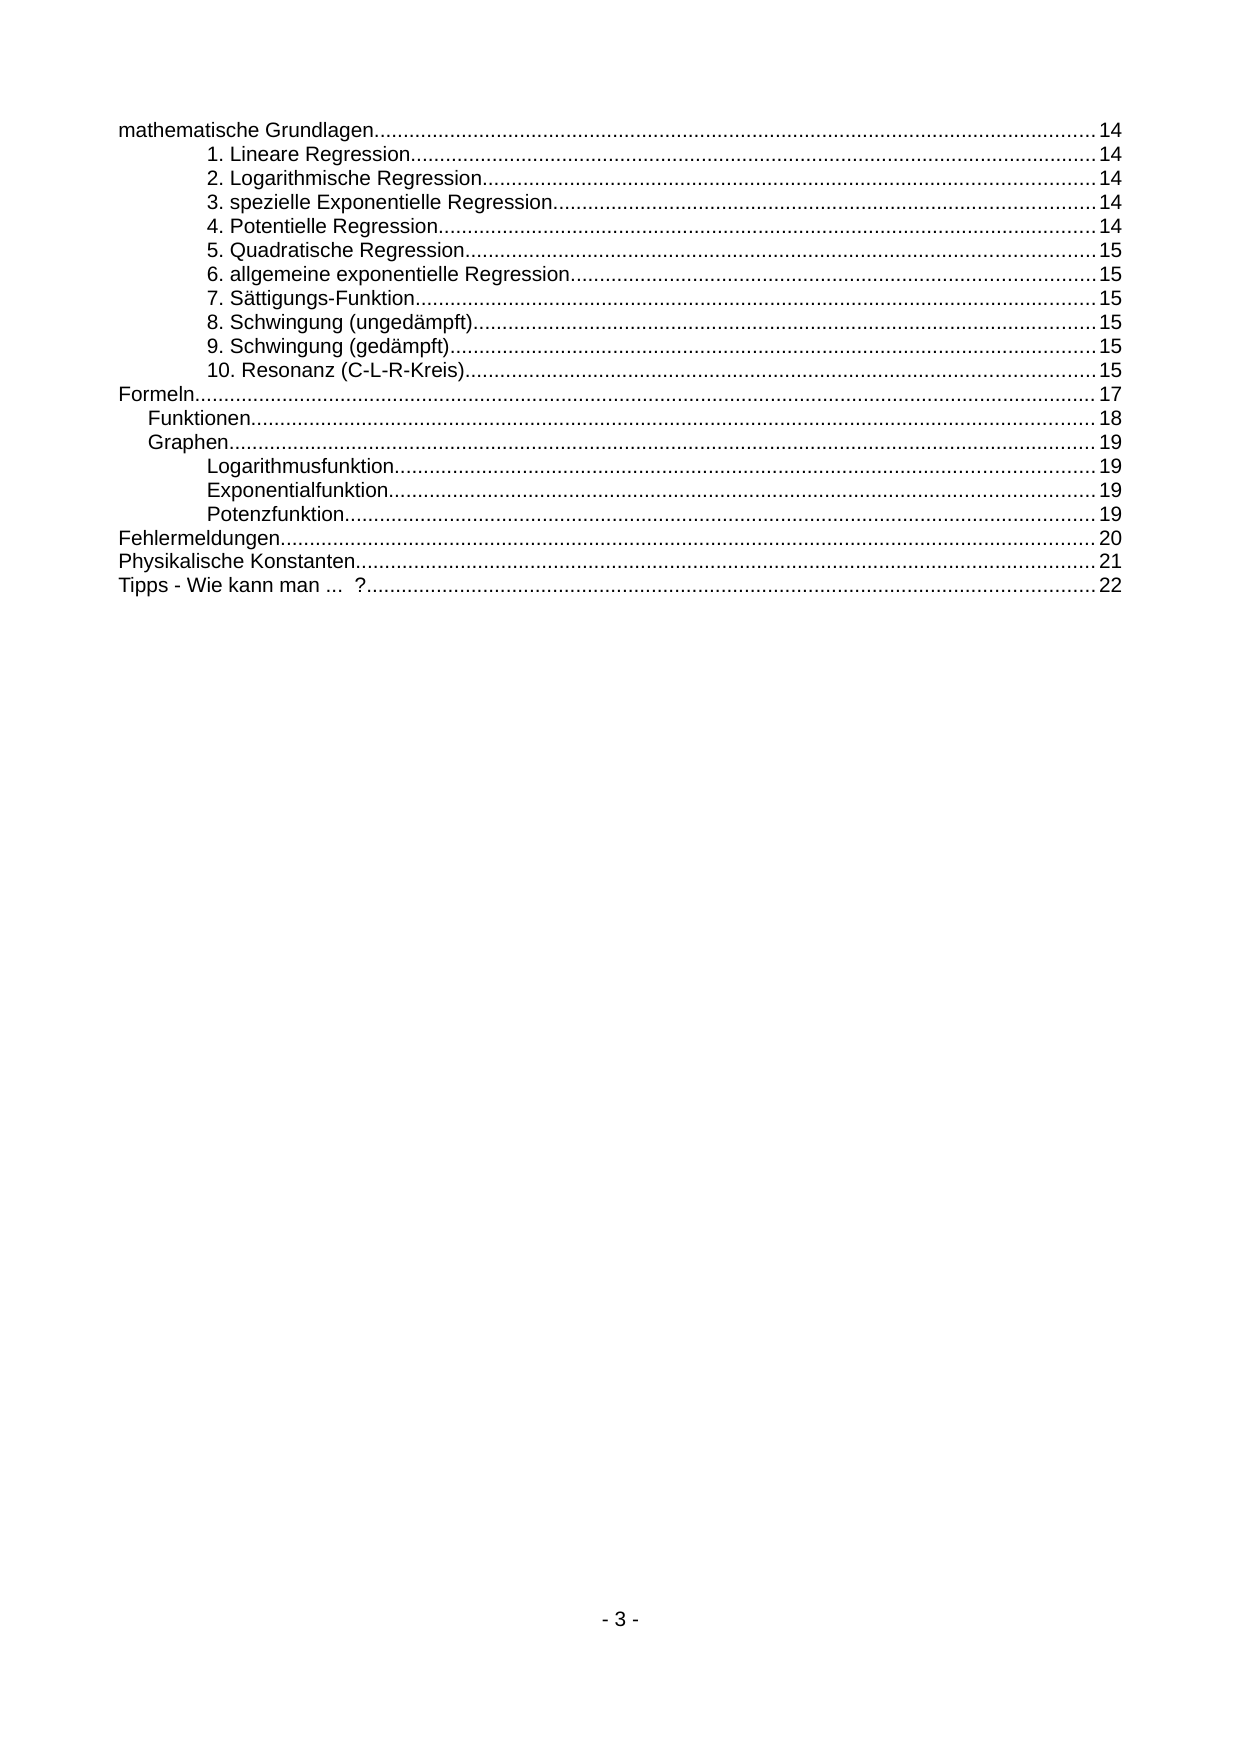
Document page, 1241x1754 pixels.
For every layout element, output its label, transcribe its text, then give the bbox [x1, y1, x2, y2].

text Funktionen 18 [148, 406, 1122, 429]
text Formeln 17 [118, 382, 1122, 406]
text 1. Lineare Regression 14 [207, 142, 1122, 166]
text 2. Logarithmische Regression 14 [207, 166, 1122, 190]
text Logarithmusfunktion 19 [207, 453, 1122, 477]
text 9. Schwingung (gedämpft) 15 [207, 334, 1122, 358]
text 7. Sättigungs-Funktion 15 [207, 286, 1122, 310]
text 8. Schwingung (ungedämpft) 15 [207, 310, 1122, 334]
text 3. spezielle Exponentielle Regression 14 [207, 190, 1122, 214]
text mathematische Grundlagen 14 [118, 118, 1122, 142]
text Potenzfunktion 19 [207, 501, 1122, 525]
text Fehlermeldungen 20 [118, 525, 1122, 549]
text Tipps - Wie kann man ... ? 22 [118, 573, 1122, 597]
text 6. allgemeine exponentielle Regression 15 [207, 262, 1122, 286]
text 10. Resonanz (C-L-R-Kreis) 15 [207, 358, 1122, 382]
text Physikalische Konstanten 21 [118, 549, 1122, 573]
text Exponentialfunktion 19 [207, 477, 1122, 501]
text 4. Potentielle Regression 14 [207, 214, 1122, 238]
text Graphen 19 [148, 429, 1122, 453]
text 5. Quadratische Regression 15 [207, 238, 1122, 262]
